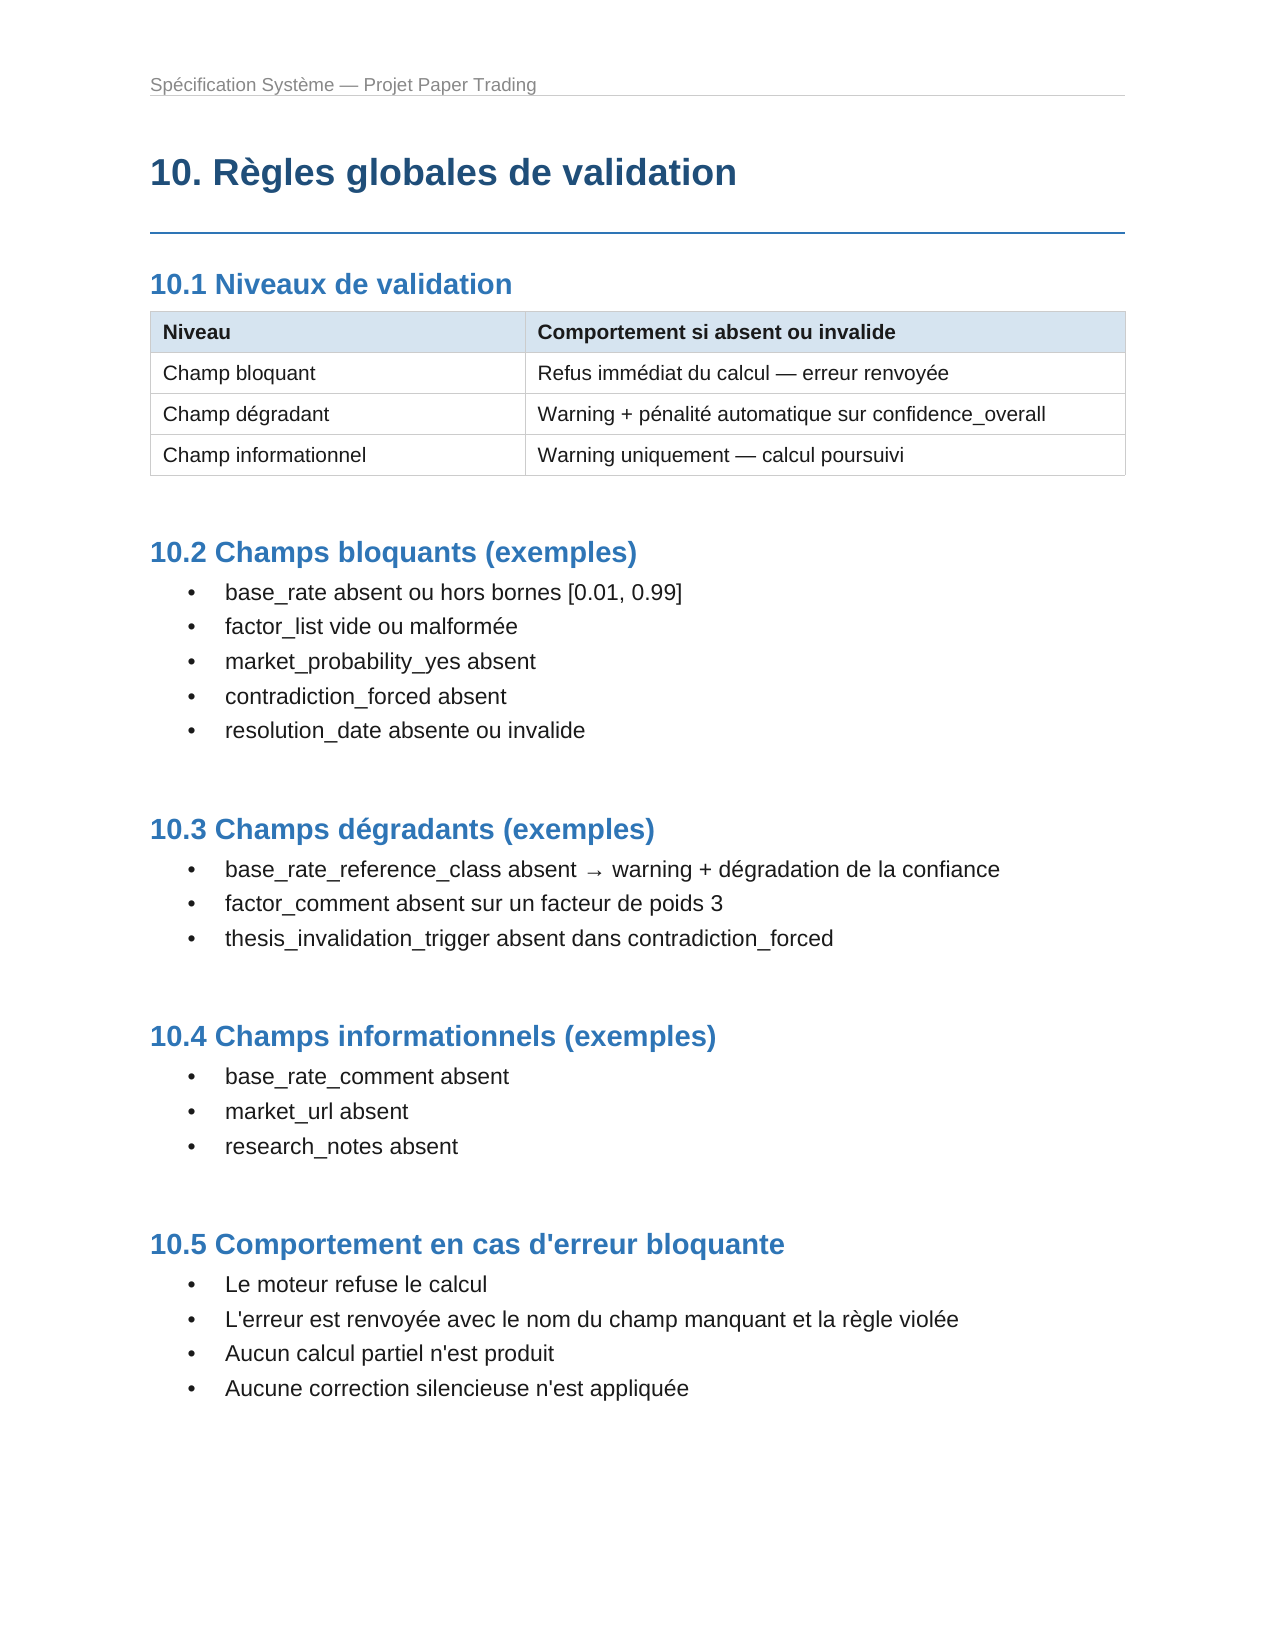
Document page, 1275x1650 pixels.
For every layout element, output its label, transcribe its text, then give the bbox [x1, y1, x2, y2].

list base_rate absent ou hors bornes [0.01, 0.99] [187, 578, 1125, 605]
table_cell Champ informationnel [151, 435, 525, 475]
list market_probability_yes absent [187, 648, 1125, 674]
list base_rate_comment absent [187, 1063, 1125, 1090]
list contradiction_forced absent [187, 683, 1125, 709]
list Le moteur refuse le calcul [187, 1271, 1125, 1297]
table_cell Champ dégradant [151, 394, 525, 434]
list L'erreur est renvoyée avec le nom du champ manquant et la règle violée [187, 1306, 1125, 1332]
table_header Niveau [151, 312, 525, 352]
list research_notes absent [187, 1133, 1125, 1159]
list resolution_date absente ou invalide [187, 717, 1125, 744]
table_cell Champ bloquant [151, 353, 525, 393]
list Aucune correction silencieuse n'est appliquée [187, 1375, 1125, 1401]
table_cell Refus immédiat du calcul — erreur renvoyée [526, 353, 1125, 393]
subtitle 10.4 Champs informationnels (exemples) [150, 1019, 1125, 1053]
subtitle 10.1 Niveaux de validation [150, 267, 1125, 301]
list thesis_invalidation_trigger absent dans contradiction_forced [187, 925, 1125, 951]
subtitle 10.5 Comportement en cas d'erreur bloquante [150, 1227, 1125, 1261]
list Aucun calcul partiel n'est produit [187, 1340, 1125, 1367]
table_cell Warning + pénalité automatique sur confidence_overall [526, 394, 1125, 434]
list factor_comment absent sur un facteur de poids 3 [187, 890, 1125, 917]
subtitle 10. Règles globales de validation [150, 150, 1125, 193]
table_header Comportement si absent ou invalide [526, 312, 1125, 352]
list base_rate_reference_class absent → warning + dégradation de la confiance [187, 856, 1125, 882]
subtitle 10.3 Champs dégradants (exemples) [150, 812, 1125, 845]
list factor_list vide ou malformée [187, 613, 1125, 639]
subtitle 10.2 Champs bloquants (exemples) [150, 534, 1125, 568]
list market_url absent [187, 1098, 1125, 1124]
table_cell Warning uniquement — calcul poursuivi [526, 435, 1125, 475]
